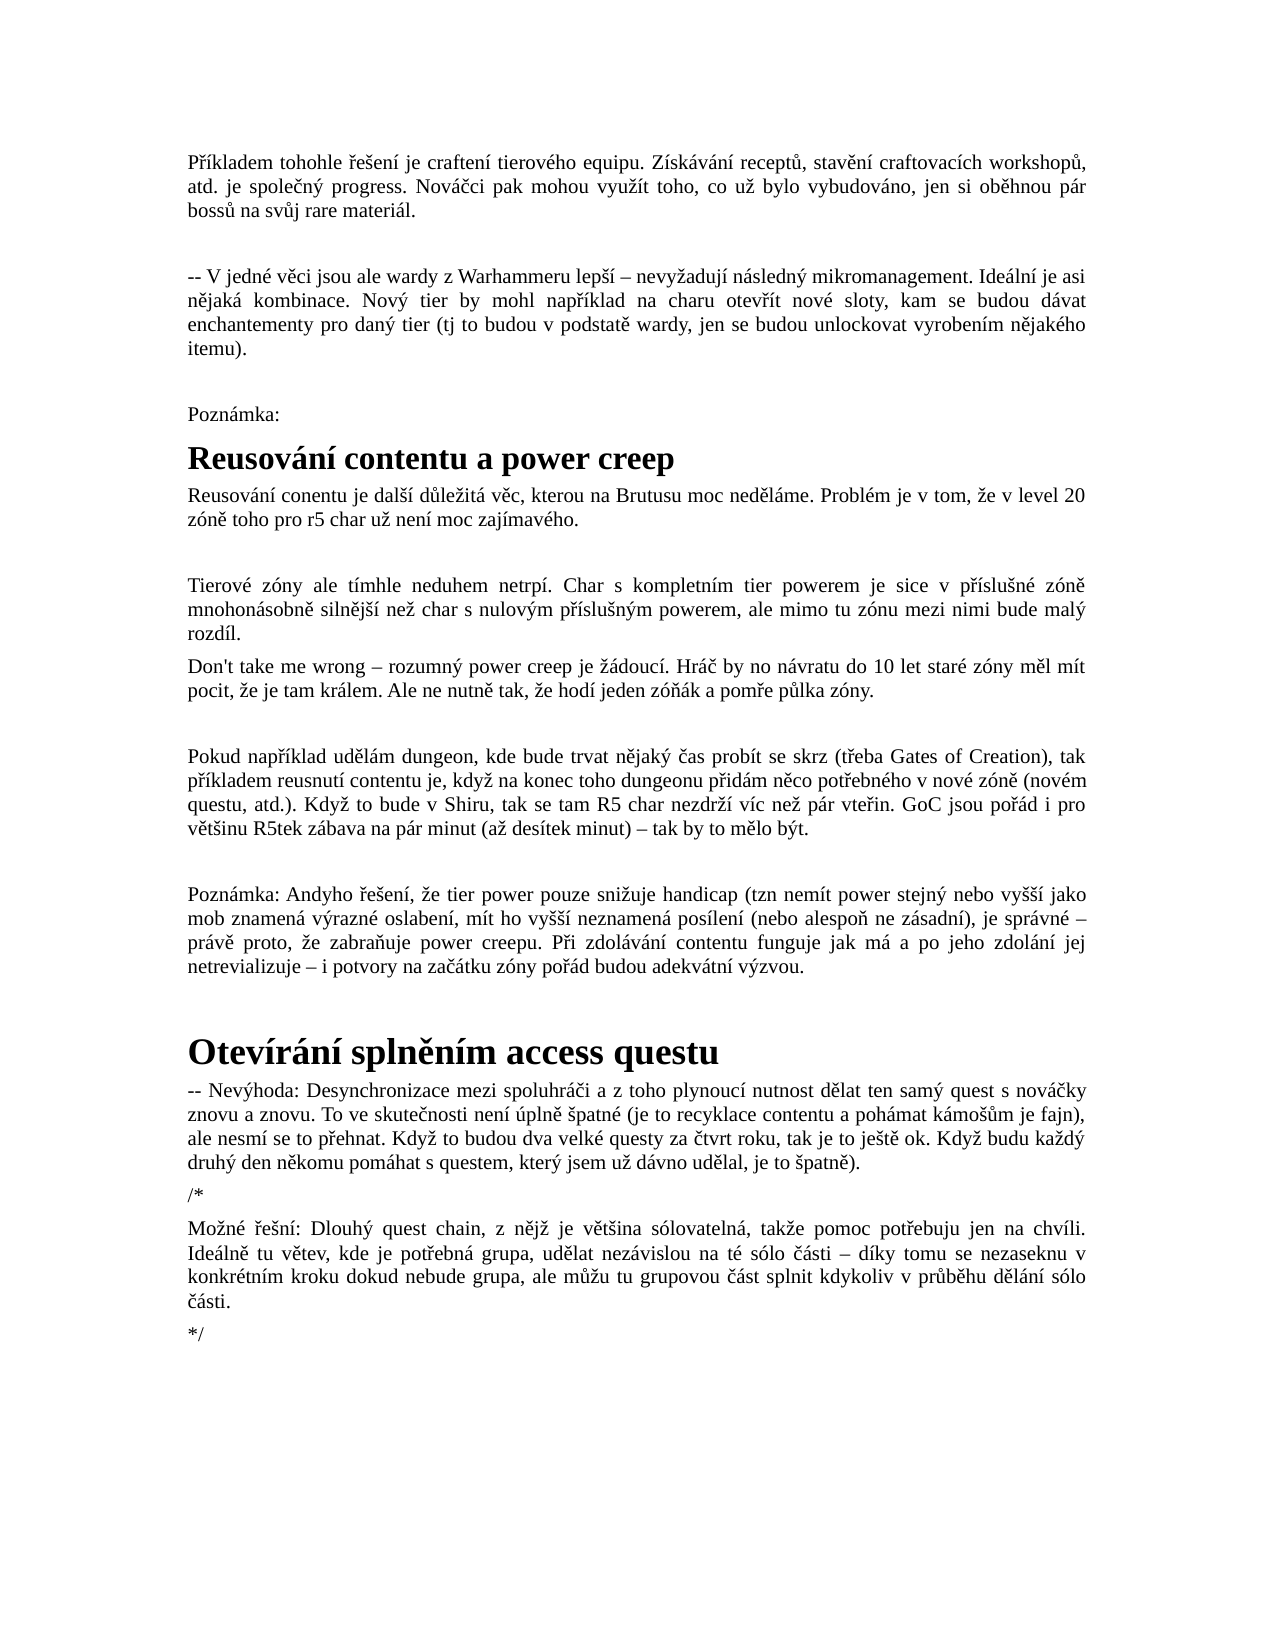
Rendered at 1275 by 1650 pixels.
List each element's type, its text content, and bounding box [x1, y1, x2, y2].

text /* [187, 1183, 1087, 1207]
text Pokud například udělám dungeon, kde bude trvat nějaký čas probít se skrz (třeba Gates of Creation), tak příkladem reusnutí contentu je, když na konec toho dungeonu přidám něco potřebného v nové zóně (novém questu, atd.). Když to bude v Shiru, tak se tam R5 char nezdrží víc než pár vteřin. GoC jsou pořád i pro většinu R5tek zábava na pár minut (až desítek minut) – tak by to mělo být. [187, 744, 1087, 840]
subtitle Reusování contentu a power creep [187, 438, 1087, 477]
text -- V jedné věci jsou ale wardy z Warhammeru lepší – nevyžadují následný mikromanagement. Ideální je asi nějaká kombinace. Nový tier by mohl například na charu otevřít nové sloty, kam se budou dávat enchantementy pro daný tier (tj to budou v podstatě wardy, jen se budou unlockovat vyrobením nějakého itemu). [187, 264, 1087, 360]
text Příkladem tohohle řešení je craftení tierového equipu. Získávání receptů, stavění craftovacích workshopů, atd. je společný progress. Nováčci pak mohou využít toho, co už bylo vybudováno, jen si oběhnou pár bossů na svůj rare materiál. [187, 150, 1087, 222]
text Reusování conentu je další důležitá věc, kterou na Brutusu moc neděláme. Problém je v tom, že v level 20 zóně toho pro r5 char už není moc zajímavého. [187, 482, 1087, 531]
text */ [187, 1322, 1087, 1346]
text Poznámka: Andyho řešení, že tier power pouze snižuje handicap (tzn nemít power stejný nebo vyšší jako mob znamená výrazné oslabení, mít ho vyšší neznamená posílení (nebo alespoň ne zásadní), je správné – právě proto, že zabraňuje power creepu. Při zdolávání contentu funguje jak má a po jeho zdolání jej netrevializuje – i potvory na začátku zóny pořád budou adekvátní výzvou. [187, 882, 1087, 978]
text Možné řešní: Dlouhý quest chain, z nějž je většina sólovatelná, takže pomoc potřebuju jen na chvíli. Ideálně tu větev, kde je potřebná grupa, udělat nezávislou na té sólo části – díky tomu se nezaseknu v konkrétním kroku dokud nebude grupa, ale můžu tu grupovou část splnit kdykoliv v průběhu dělání sólo části. [187, 1216, 1087, 1313]
text -- Nevýhoda: Desynchronizace mezi spoluhráči a z toho plynoucí nutnost dělat ten samý quest s nováčky znovu a znovu. To ve skutečnosti není úplně špatné (je to recyklace contentu a pohámat kámošům je fajn), ale nesmí se to přehnat. Když to budou dva velké questy za čtvrt roku, tak je to ještě ok. Když budu každý druhý den někomu pomáhat s questem, který jsem už dávno udělal, je to špatně). [187, 1078, 1087, 1174]
subtitle Otevírání splněním access questu [187, 1029, 1087, 1072]
text Don't take me wrong – rozumný power creep je žádoucí. Hráč by no návratu do 10 let staré zóny měl mít pocit, že je tam králem. Ale ne nutně tak, že hodí jeden zóňák a pomře půlka zóny. [187, 654, 1087, 702]
text Tierové zóny ale tímhle neduhem netrpí. Char s kompletním tier powerem je sice v příslušné zóně mnohonásobně silnější než char s nulovým příslušným powerem, ale mimo tu zónu mezi nimi bude malý rozdíl. [187, 573, 1087, 645]
text Poznámka: [187, 402, 1087, 426]
